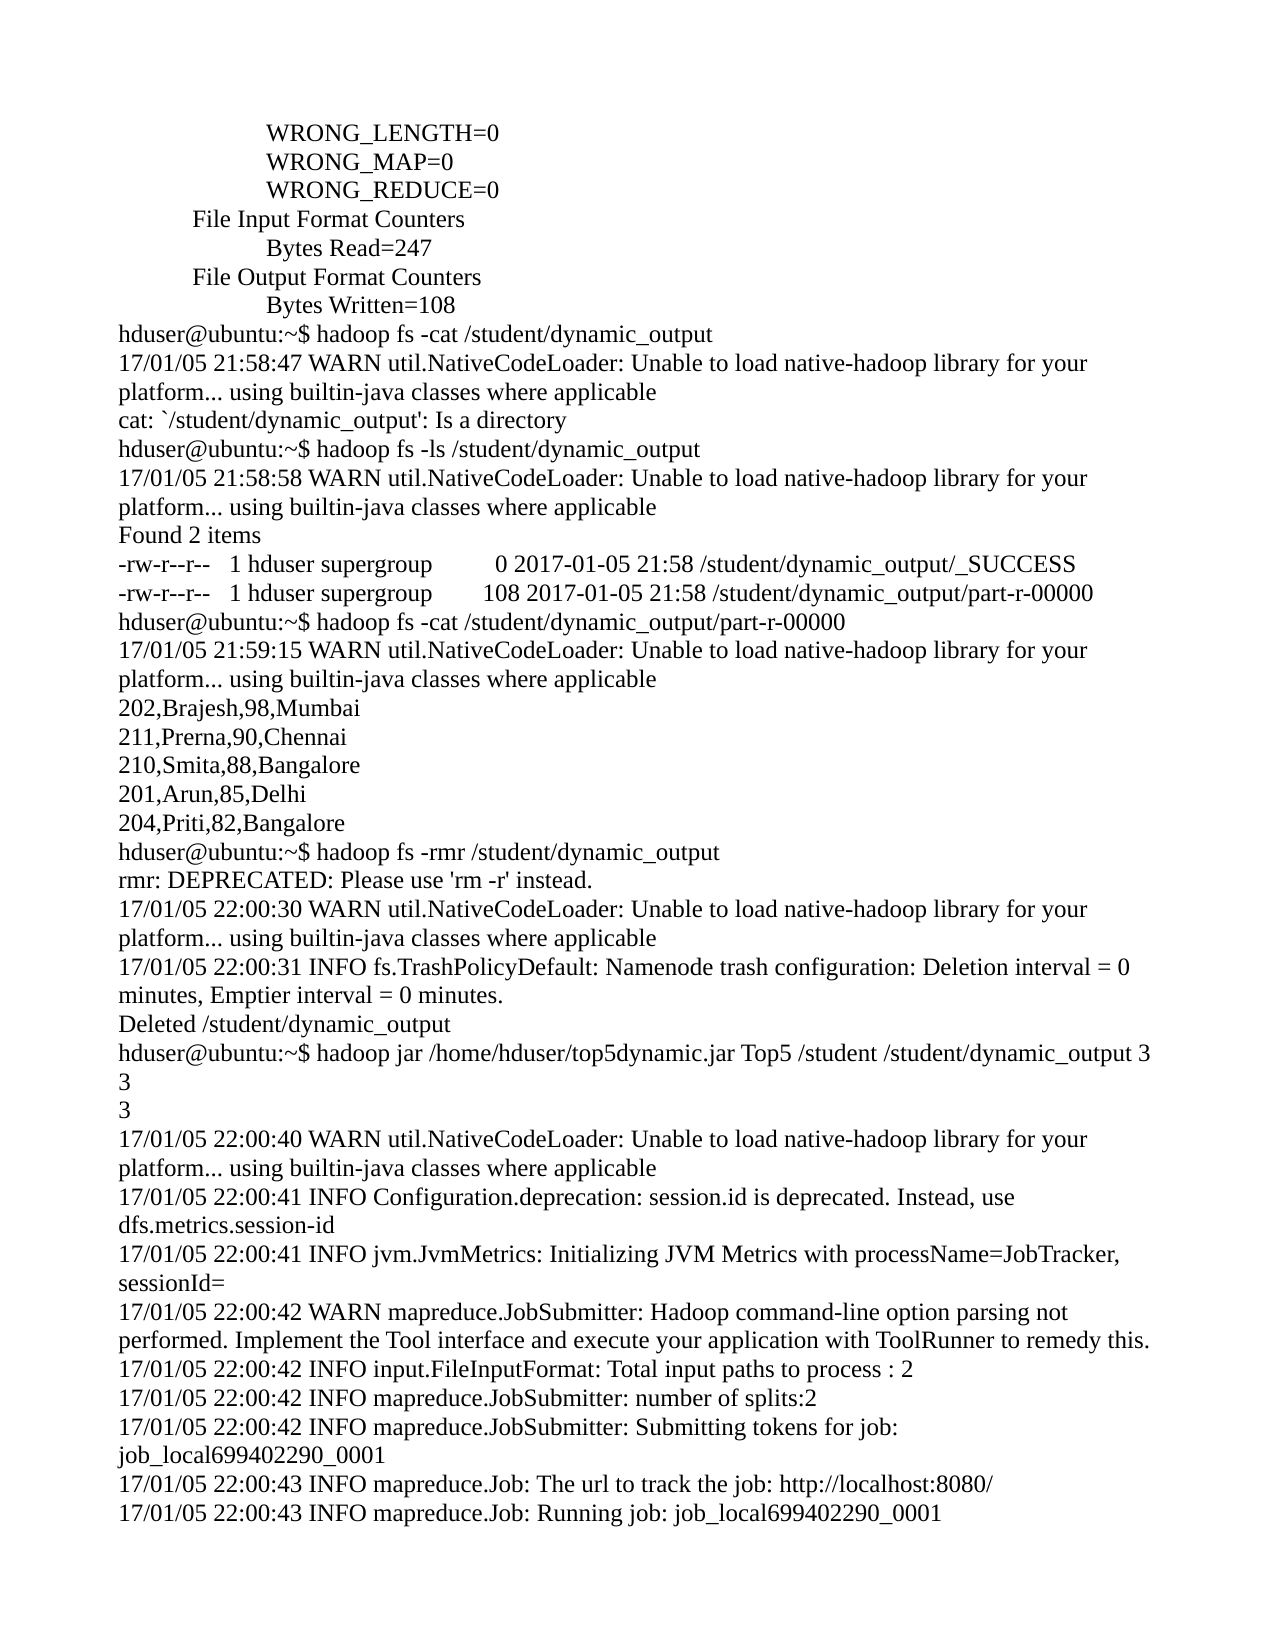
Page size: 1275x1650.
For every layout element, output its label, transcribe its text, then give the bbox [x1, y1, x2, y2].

text File Output Format Counters [118, 262, 1157, 291]
text 201,Arun,85,Delhi [118, 779, 1157, 808]
text Deleted /student/dynamic_output [118, 1009, 1157, 1038]
text 211,Prerna,90,Chennai [118, 722, 1157, 751]
text Found 2 items [118, 521, 1157, 549]
text 17/01/05 22:00:41 INFO jvm.JvmMetrics: Initializing JVM Metrics with processName=JobTracker, sessionId= [118, 1239, 1157, 1297]
text 17/01/05 22:00:42 INFO mapreduce.JobSubmitter: number of splits:2 [118, 1383, 1157, 1412]
text -rw-r--r-- 1 hduser supergroup 108 2017-01-05 21:58 /student/dynamic_output/part-r-00000 [118, 578, 1157, 607]
text 17/01/05 22:00:40 WARN util.NativeCodeLoader: Unable to load native-hadoop library for your platform... using builtin-java classes where applicable [118, 1124, 1157, 1182]
text 3 [118, 1096, 1157, 1124]
text 17/01/05 22:00:31 INFO fs.TrashPolicyDefault: Namenode trash configuration: Deletion interval = 0 minutes, Emptier interval = 0 minutes. [118, 952, 1157, 1009]
text 17/01/05 21:58:47 WARN util.NativeCodeLoader: Unable to load native-hadoop library for your platform... using builtin-java classes where applicable [118, 348, 1157, 406]
text 17/01/05 21:58:58 WARN util.NativeCodeLoader: Unable to load native-hadoop library for your platform... using builtin-java classes where applicable [118, 463, 1157, 521]
text 17/01/05 22:00:43 INFO mapreduce.Job: The url to track the job: http://localhost:8080/ [118, 1469, 1157, 1498]
text 202,Brajesh,98,Mumbai [118, 693, 1157, 722]
text 17/01/05 22:00:42 INFO input.FileInputFormat: Total input paths to process : 2 [118, 1354, 1157, 1383]
text hduser@ubuntu:~$ hadoop jar /home/hduser/top5dynamic.jar Top5 /student /student/dynamic_output 3 [118, 1038, 1157, 1067]
text -rw-r--r-- 1 hduser supergroup 0 2017-01-05 21:58 /student/dynamic_output/_SUCCESS [118, 549, 1157, 578]
text 204,Priti,82,Bangalore [118, 808, 1157, 837]
text 17/01/05 21:59:15 WARN util.NativeCodeLoader: Unable to load native-hadoop library for your platform... using builtin-java classes where applicable [118, 636, 1157, 693]
text hduser@ubuntu:~$ hadoop fs -rmr /student/dynamic_output [118, 837, 1157, 866]
text cat: `/student/dynamic_output': Is a directory [118, 406, 1157, 434]
text hduser@ubuntu:~$ hadoop fs -ls /student/dynamic_output [118, 434, 1157, 463]
text 3 [118, 1067, 1157, 1096]
text 17/01/05 22:00:43 INFO mapreduce.Job: Running job: job_local699402290_0001 [118, 1498, 1157, 1527]
text WRONG_MAP=0 [118, 147, 1157, 176]
text 17/01/05 22:00:30 WARN util.NativeCodeLoader: Unable to load native-hadoop library for your platform... using builtin-java classes where applicable [118, 894, 1157, 952]
text WRONG_LENGTH=0 [118, 118, 1157, 147]
text WRONG_REDUCE=0 [118, 176, 1157, 204]
text Bytes Written=108 [118, 291, 1157, 319]
text Bytes Read=247 [118, 233, 1157, 262]
text 17/01/05 22:00:41 INFO Configuration.deprecation: session.id is deprecated. Instead, use dfs.metrics.session-id [118, 1182, 1157, 1239]
text hduser@ubuntu:~$ hadoop fs -cat /student/dynamic_output [118, 319, 1157, 348]
text 210,Smita,88,Bangalore [118, 751, 1157, 779]
text 17/01/05 22:00:42 WARN mapreduce.JobSubmitter: Hadoop command-line option parsing not performed. Implement the Tool interface and execute your application with ToolRunner to remedy this. [118, 1297, 1157, 1354]
text 17/01/05 22:00:42 INFO mapreduce.JobSubmitter: Submitting tokens for job: job_local699402290_0001 [118, 1412, 1157, 1469]
text File Input Format Counters [118, 204, 1157, 233]
text rmr: DEPRECATED: Please use 'rm -r' instead. [118, 866, 1157, 894]
text hduser@ubuntu:~$ hadoop fs -cat /student/dynamic_output/part-r-00000 [118, 607, 1157, 636]
